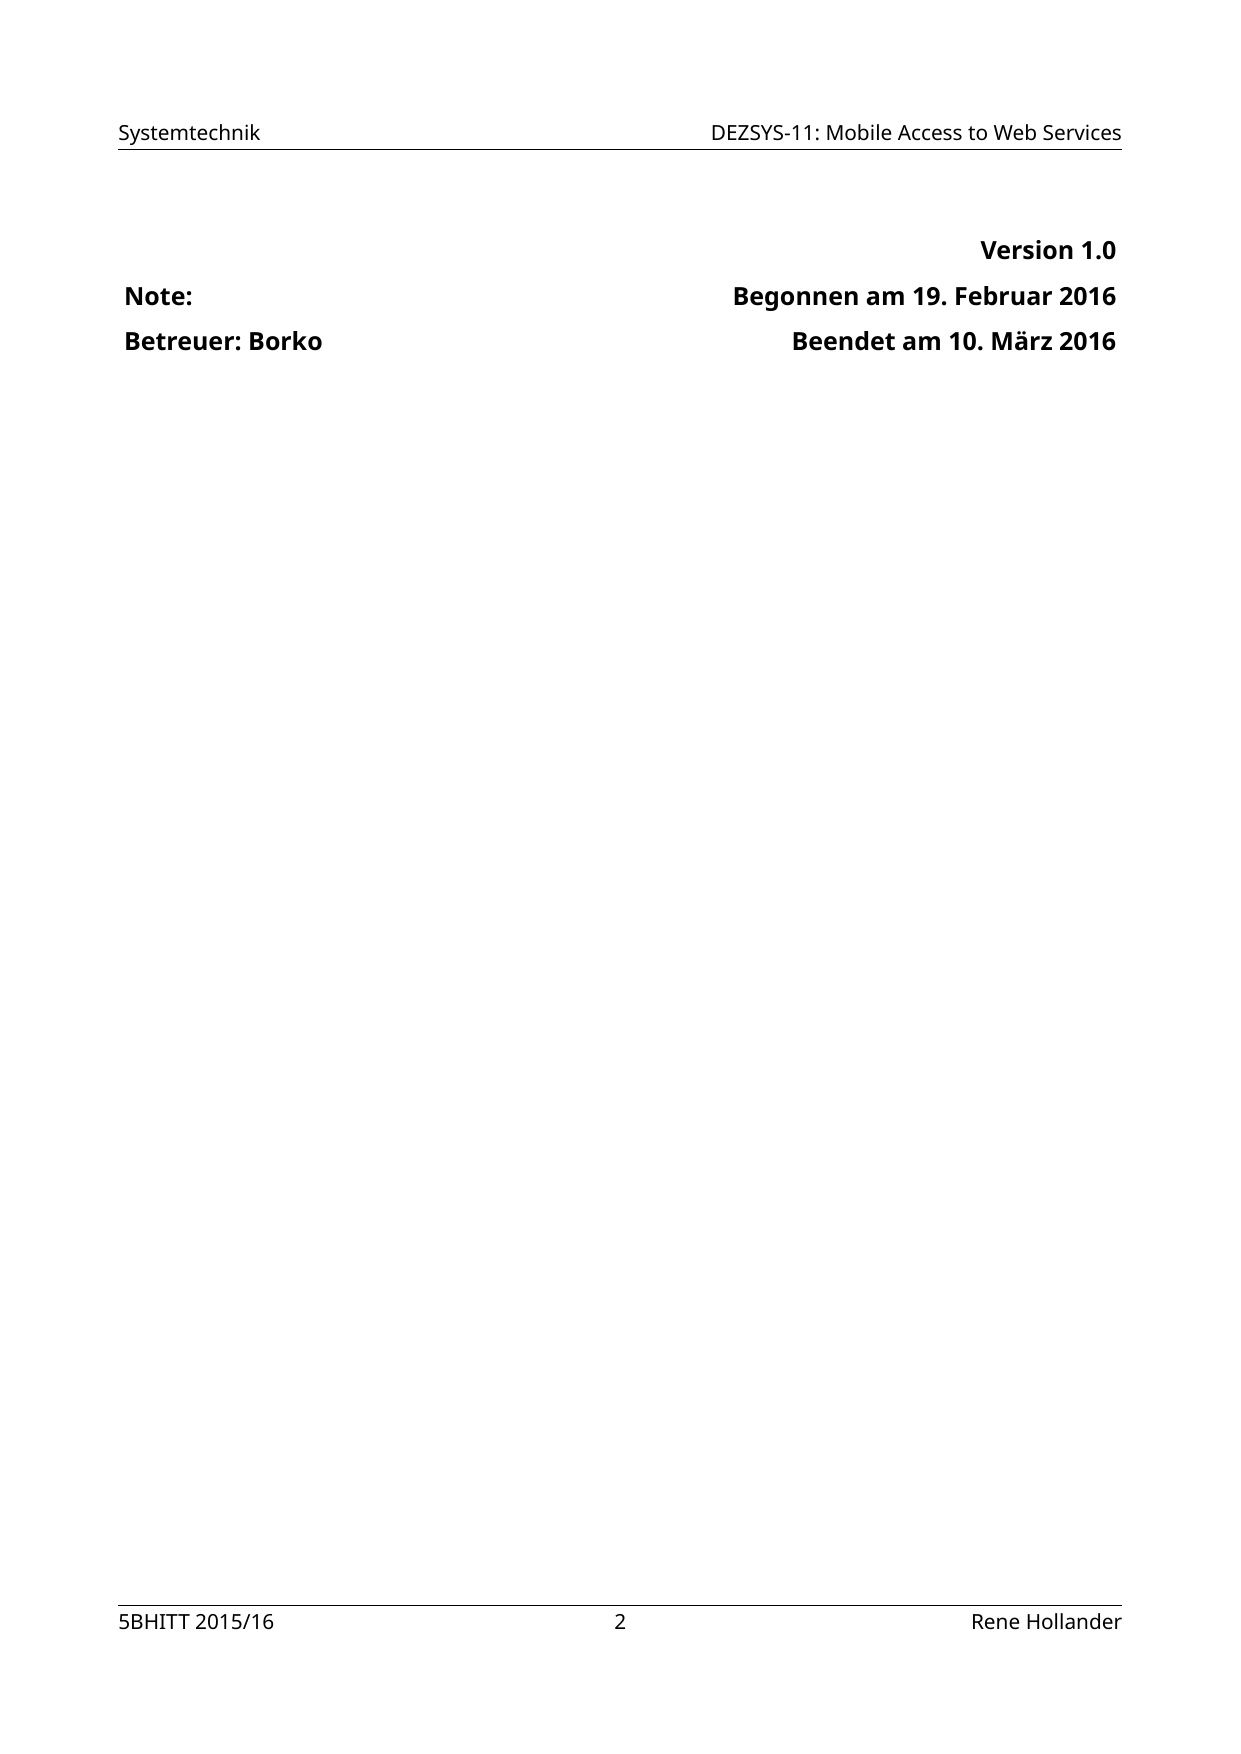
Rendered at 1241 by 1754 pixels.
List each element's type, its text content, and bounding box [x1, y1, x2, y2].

table_header [118, 227, 620, 272]
table_header Version 1.0 [620, 227, 1122, 272]
table_cell Note: [118, 273, 620, 318]
table_cell Betreuer: Borko [118, 318, 620, 363]
table_cell Beendet am 10. März 2016 [620, 318, 1122, 363]
table_cell Begonnen am 19. Februar 2016 [620, 273, 1122, 318]
